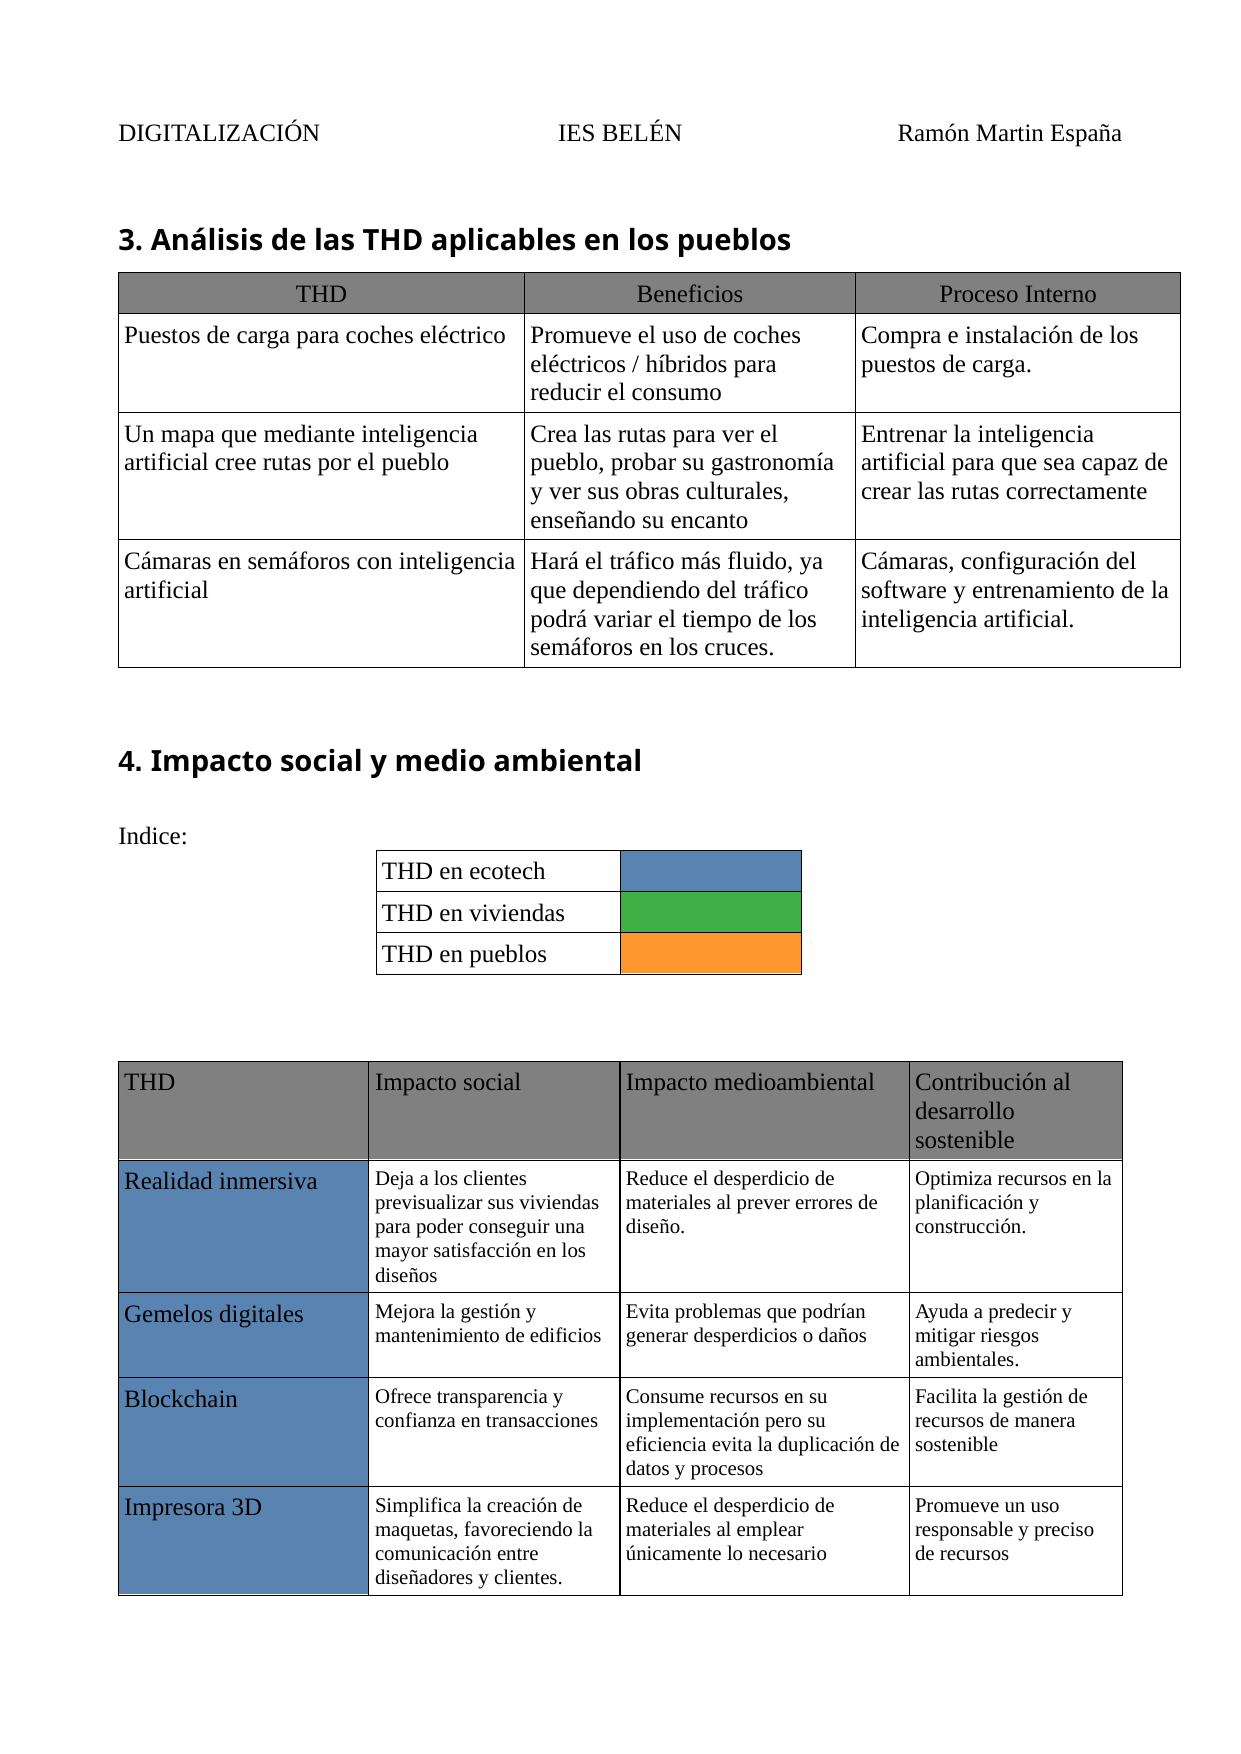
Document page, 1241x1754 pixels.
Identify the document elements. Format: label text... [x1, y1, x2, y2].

table_cell Evita problemas que podrían generar desperdicios o daños [621, 1293, 909, 1377]
table_cell Ayuda a predecir y mitigar riesgos ambientales. [910, 1293, 1122, 1377]
table_header Impacto medioambiental [621, 1062, 909, 1159]
table_cell Reduce el desperdicio de materiales al emplear únicamente lo necesario [621, 1487, 909, 1594]
table_cell Promueve un uso responsable y preciso de recursos [910, 1487, 1122, 1594]
table_cell Impresora 3D [119, 1487, 368, 1594]
table_header THD en ecotech [377, 851, 620, 891]
subtitle 4. Impacto social y medio ambiental [118, 740, 1122, 780]
table_cell Crea las rutas para ver el pueblo, probar su gastronomía y ver sus obras culturales, enseñando su encanto [525, 413, 855, 539]
table_cell Puestos de carga para coches eléctrico [119, 314, 524, 412]
table_cell Un mapa que mediante inteligencia artificial cree rutas por el pueblo [119, 413, 524, 539]
table_cell Promueve el uso de coches eléctricos / híbridos para reducir el consumo [525, 314, 855, 412]
table_header Beneficios [525, 273, 855, 313]
table_cell Optimiza recursos en la planificación y construcción. [910, 1161, 1122, 1292]
table_cell Gemelos digitales [119, 1293, 368, 1377]
table_cell [621, 892, 801, 932]
text Indice: [118, 821, 1122, 850]
table_cell Hará el tráfico más fluido, ya que dependiendo del tráfico podrá variar el tiempo de los semáforos en los cruces. [525, 540, 855, 667]
subtitle 3. Análisis de las THD aplicables en los pueblos [118, 220, 1122, 259]
table_cell Blockchain [119, 1378, 368, 1486]
table_header Contribución al desarrollo sostenible [910, 1062, 1122, 1159]
table_cell THD en pueblos [377, 933, 620, 973]
table_cell Consume recursos en su implementación pero su eficiencia evita la duplicación de datos y procesos [621, 1378, 909, 1486]
table_cell Cámaras, configuración del software y entrenamiento de la inteligencia artificial. [856, 540, 1180, 667]
table_header THD [119, 273, 524, 313]
table_cell Simplifica la creación de maquetas, favoreciendo la comunicación entre diseñadores y clientes. [369, 1487, 619, 1594]
table_cell Entrenar la inteligencia artificial para que sea capaz de crear las rutas correctamente [856, 413, 1180, 539]
table_cell Cámaras en semáforos con inteligencia artificial [119, 540, 524, 667]
table_cell Realidad inmersiva [119, 1161, 368, 1292]
table_cell THD en viviendas [377, 892, 620, 932]
table_cell Deja a los clientes previsualizar sus viviendas para poder conseguir una mayor satisfacción en los diseños [369, 1161, 619, 1292]
table_header Impacto social [369, 1062, 619, 1159]
table_header THD [119, 1062, 368, 1159]
table_header Proceso Interno [856, 273, 1180, 313]
table_cell [621, 933, 801, 973]
table_cell Ofrece transparencia y confianza en transacciones [369, 1378, 619, 1486]
table_cell Reduce el desperdicio de materiales al prever errores de diseño. [621, 1161, 909, 1292]
table_header [621, 851, 801, 891]
table_cell Mejora la gestión y mantenimiento de edificios [369, 1293, 619, 1377]
table_cell Facilita la gestión de recursos de manera sostenible [910, 1378, 1122, 1486]
table_cell Compra e instalación de los puestos de carga. [856, 314, 1180, 412]
